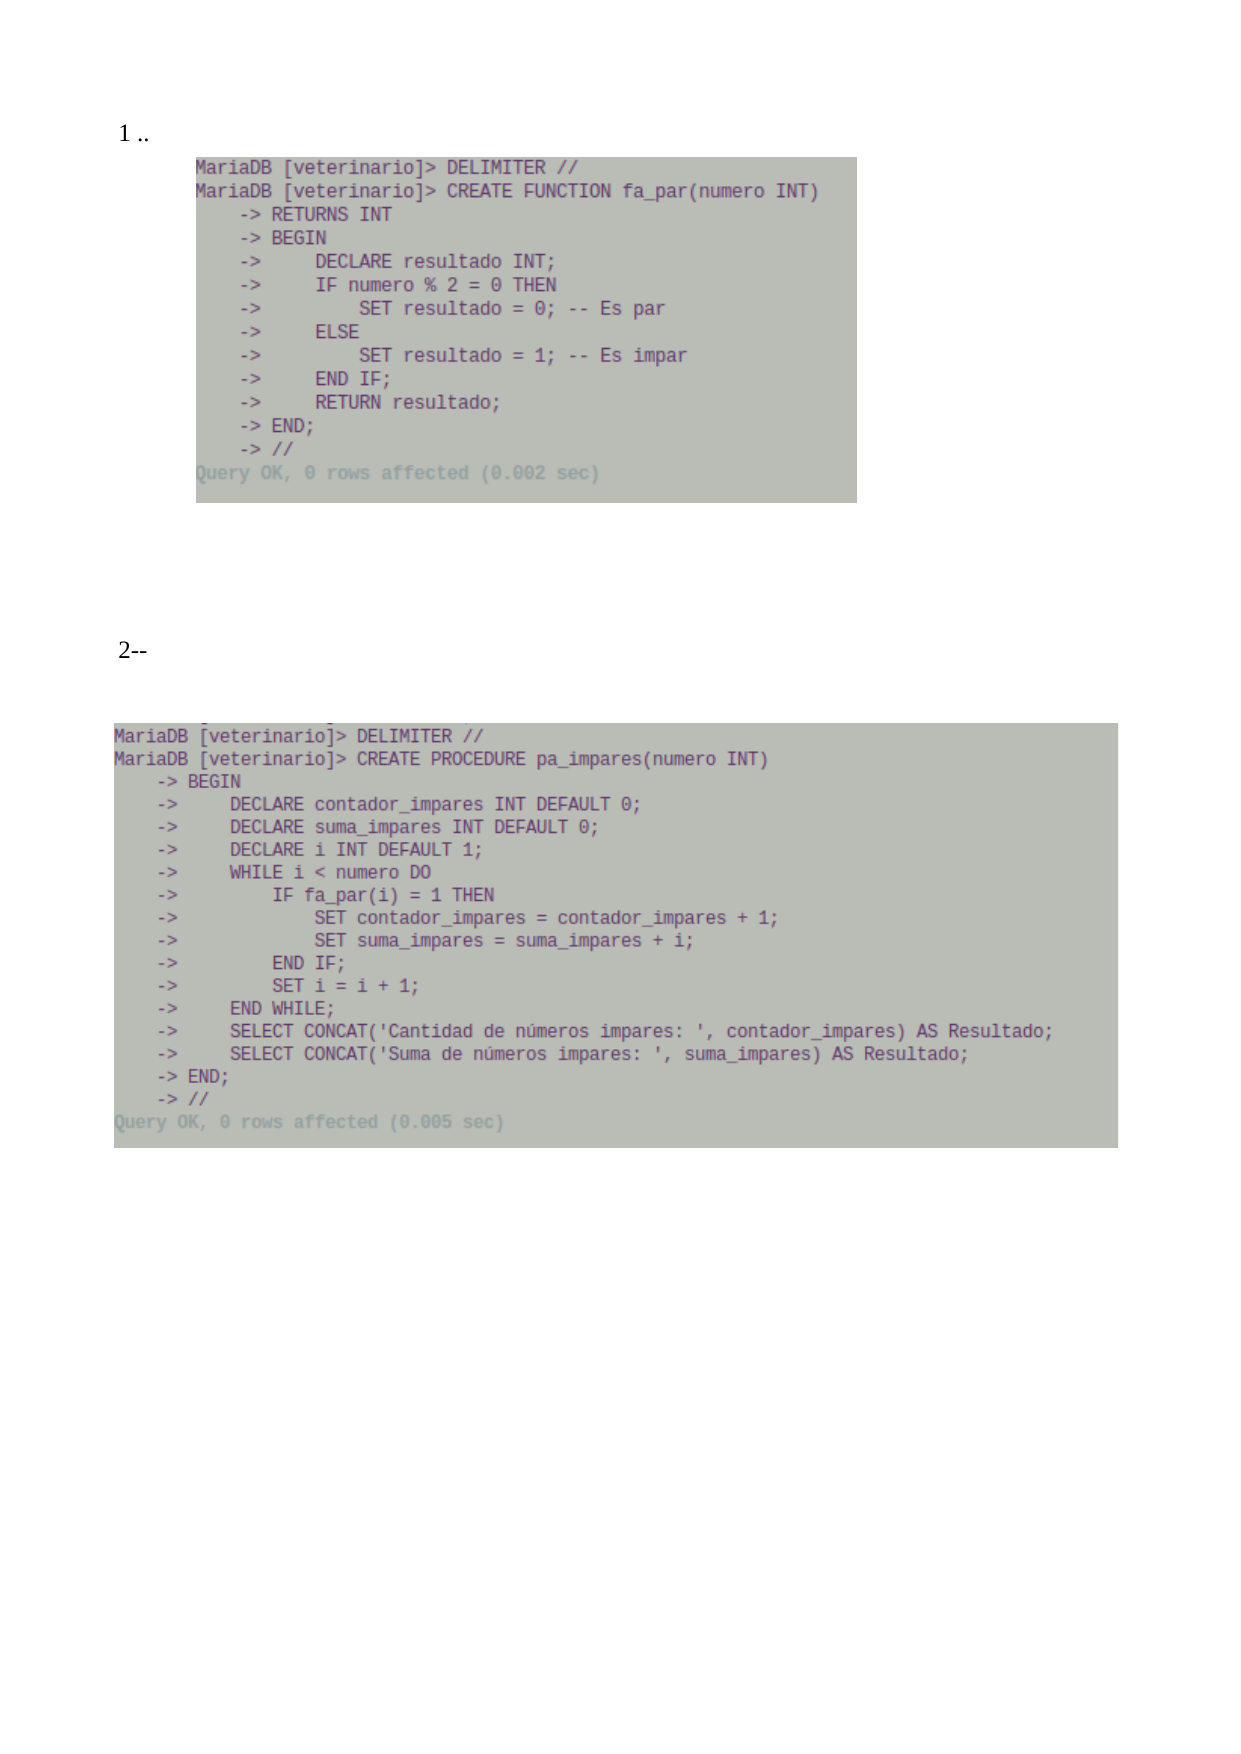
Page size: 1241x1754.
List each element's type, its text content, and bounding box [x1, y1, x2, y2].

picture [196, 157, 857, 503]
picture [114, 723, 1119, 1148]
text 2-- [118, 636, 1122, 664]
text 1 .. [118, 118, 1122, 147]
